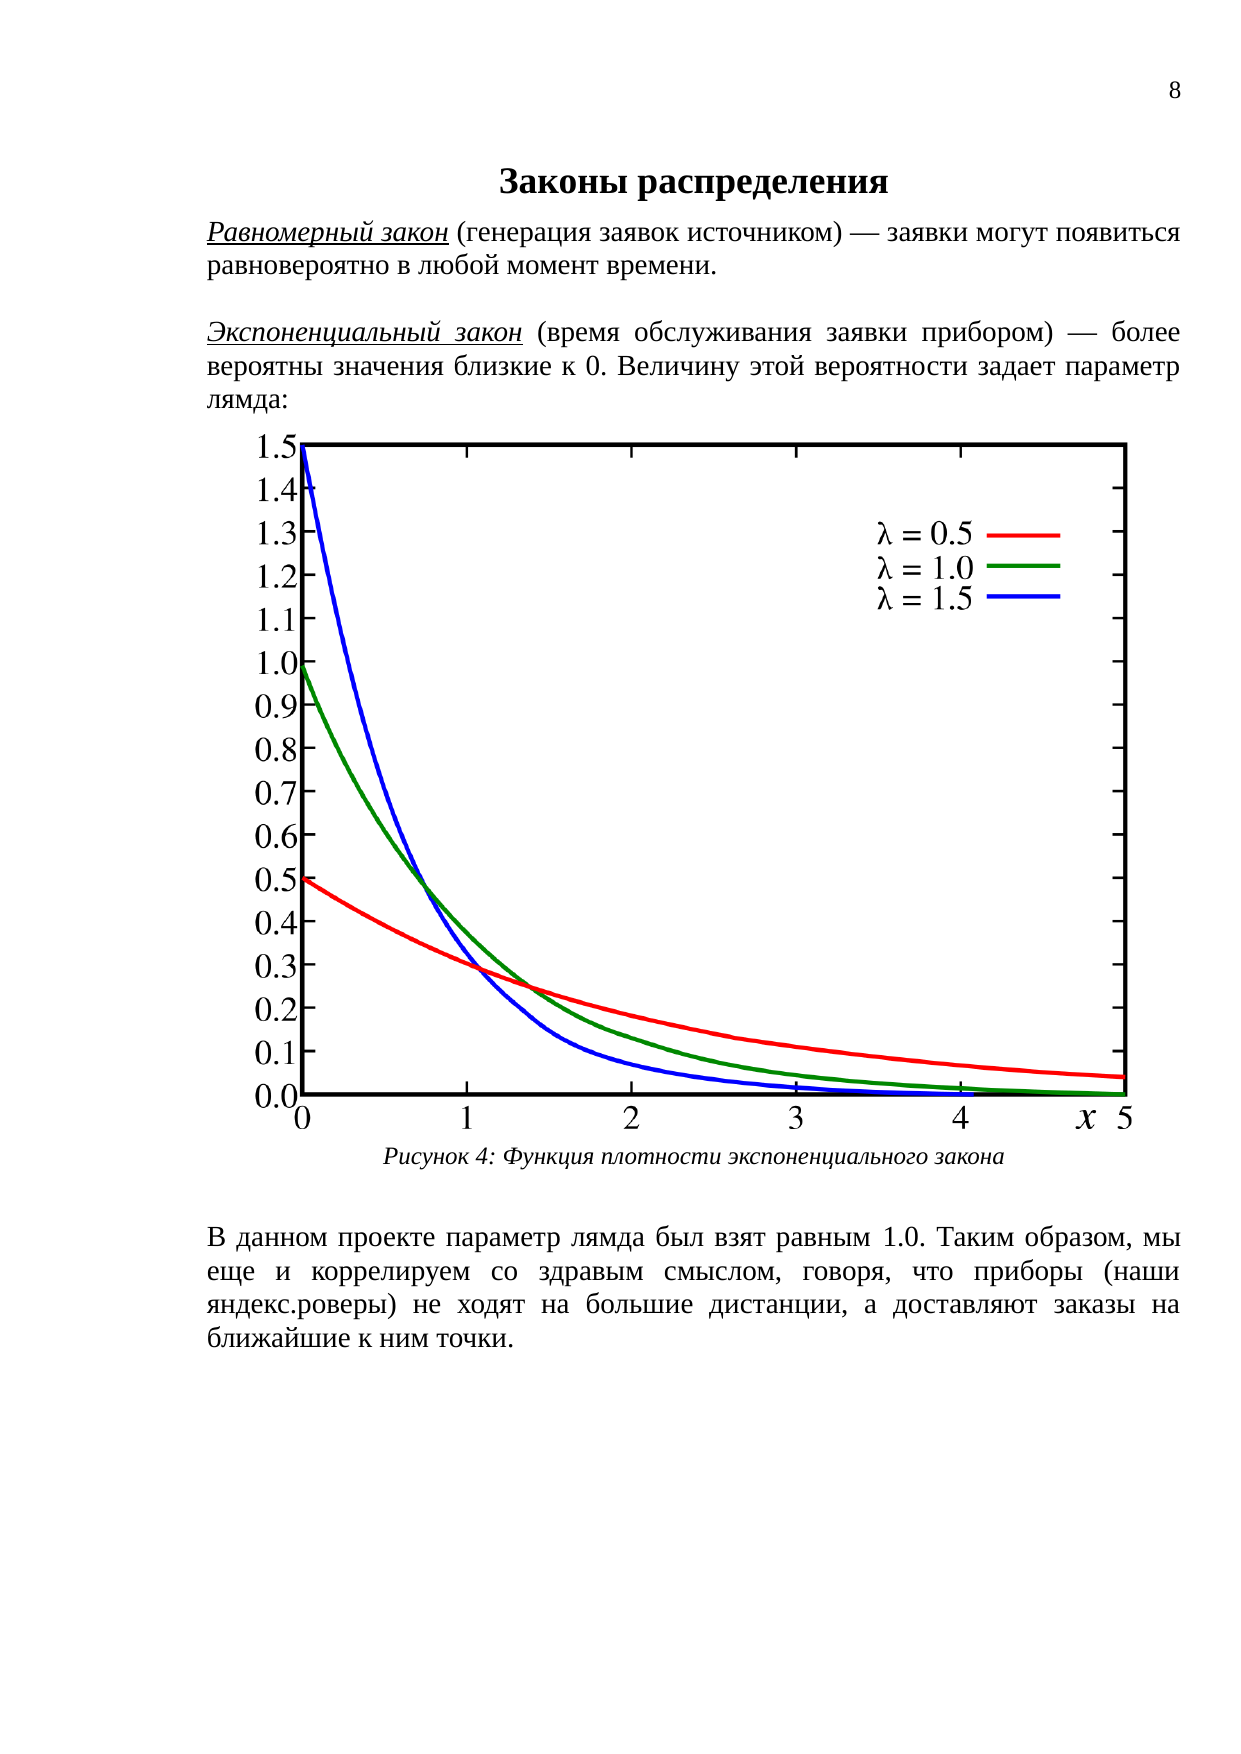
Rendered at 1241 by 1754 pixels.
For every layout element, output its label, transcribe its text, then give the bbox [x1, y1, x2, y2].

picture [250, 427, 1138, 1129]
text Экспоненциальный закон (время обслуживания заявки прибором) — более вероятны значения близкие к 0. Величину этой вероятности задает параметр лямда: [207, 314, 1181, 415]
subtitle Законы распределения [207, 158, 1181, 201]
text Рисунок 4: Функция плотности экспоненциального закона [207, 428, 1181, 1170]
text В данном проекте параметр лямда был взят равным 1.0. Таким образом, мы еще и коррелируем со здравым смыслом, говоря, что приборы (наши яндекс.роверы) не ходят на большие дистанции, а доставляют заказы на ближайшие к ним точки. [207, 1219, 1181, 1353]
text Равномерный закон (генерация заявок источником) — заявки могут появиться равновероятно в любой момент времени. [207, 214, 1181, 281]
